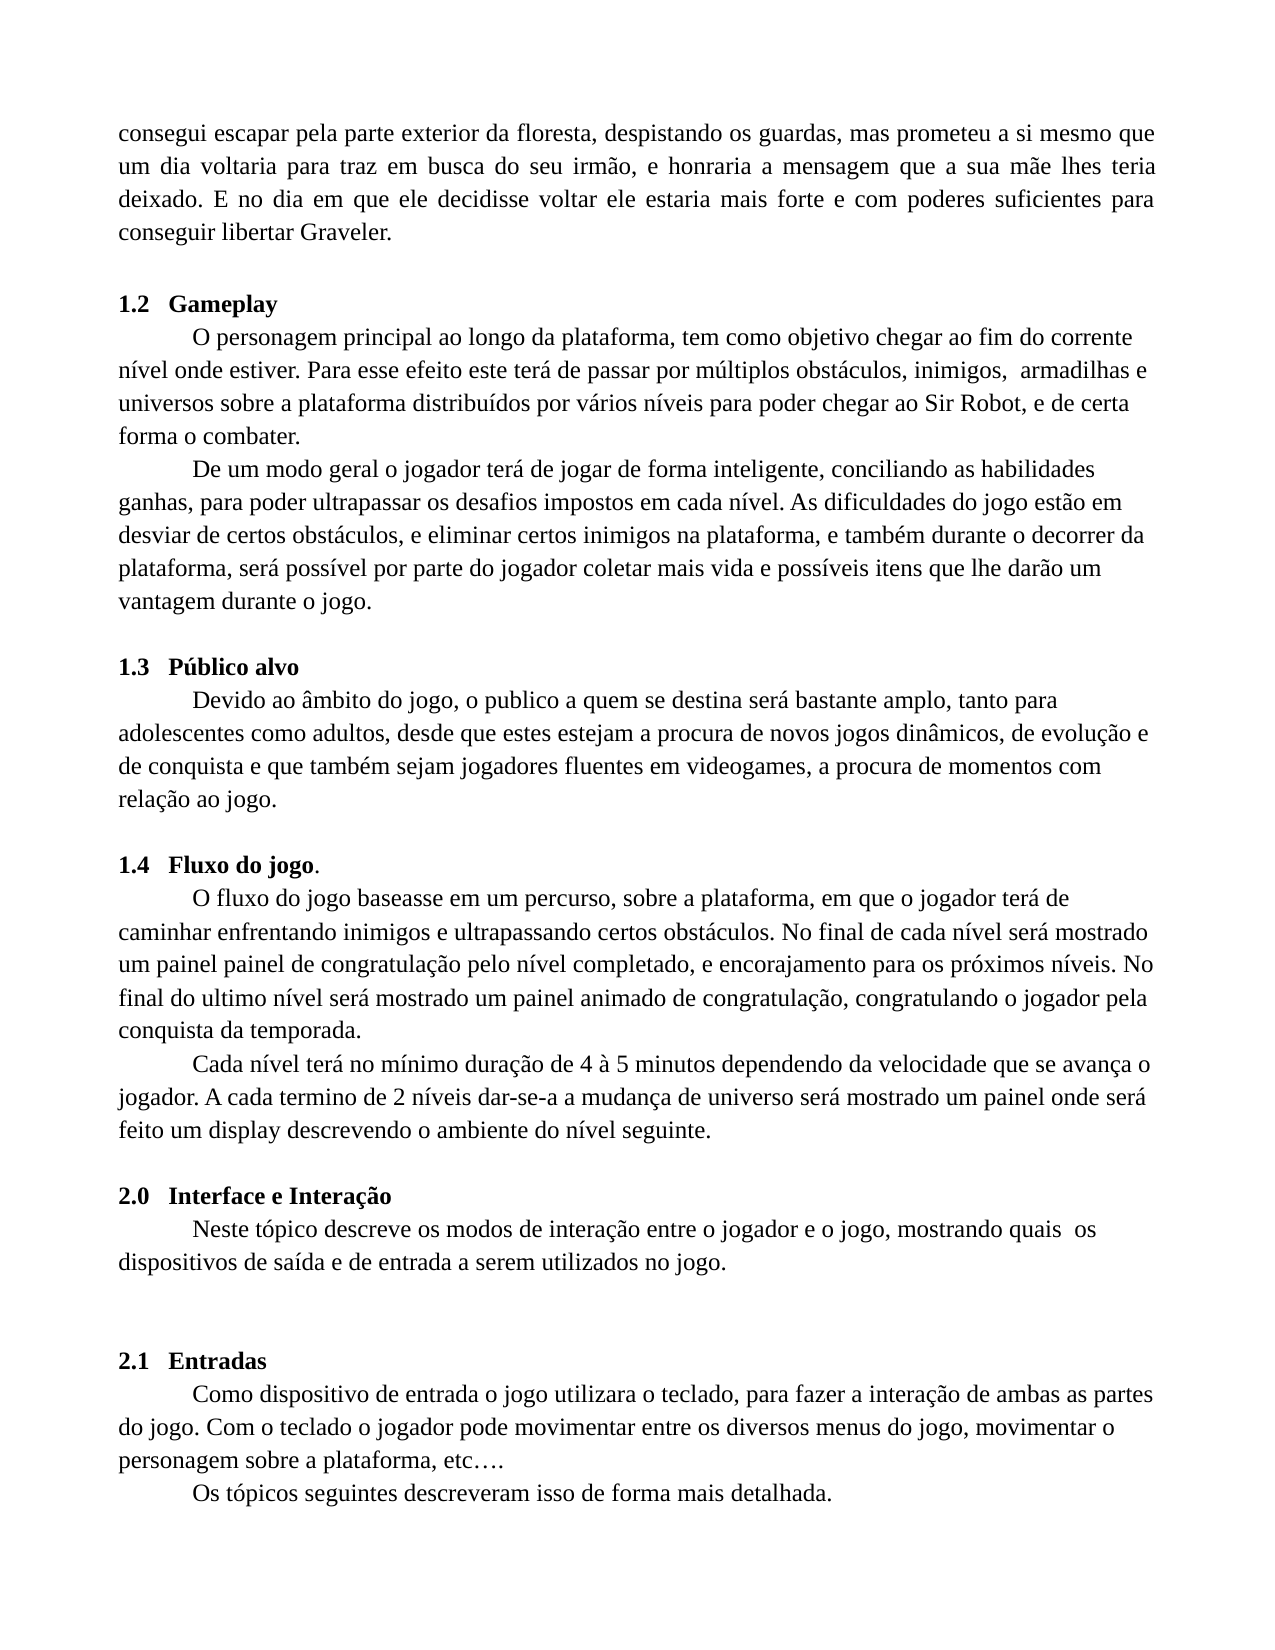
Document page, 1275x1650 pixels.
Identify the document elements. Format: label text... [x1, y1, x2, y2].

text Como dispositivo de entrada o jogo utilizara o teclado, para fazer a interação de ambas as partes do jogo. Com o teclado o jogador pode movimentar entre os diversos menus do jogo, movimentar o personagem sobre a plataforma, etc…. [118, 1379, 1157, 1474]
text Neste tópico descreve os modos de interação entre o jogador e o jogo, mostrando quais os dispositivos de saída e de entrada a serem utilizados no jogo. [118, 1214, 1157, 1276]
text O personagem principal ao longo da plataforma, tem como objetivo chegar ao fim do corrente nível onde estiver. Para esse efeito este terá de passar por múltiplos obstáculos, inimigos, armadilhas e universos sobre a plataforma distribuídos por vários níveis para poder chegar ao Sir Robot, e de certa forma o combater. [118, 322, 1157, 450]
text 1.4 Fluxo do jogo. [118, 851, 1157, 879]
text 2.0 Interface e Interação [118, 1181, 1157, 1209]
text 2.1 Entradas [118, 1346, 1157, 1374]
text Devido ao âmbito do jogo, o publico a quem se destina será bastante amplo, tanto para adolescentes como adultos, desde que estes estejam a procura de novos jogos dinâmicos, de evolução e de conquista e que também sejam jogadores fluentes em videogames, a procura de momentos com relação ao jogo. [118, 685, 1157, 813]
text O fluxo do jogo baseasse em um percurso, sobre a plataforma, em que o jogador terá de caminhar enfrentando inimigos e ultrapassando certos obstáculos. No final de cada nível será mostrado um painel painel de congratulação pelo nível completado, e encorajamento para os próximos níveis. No final do ultimo nível será mostrado um painel animado de congratulação, congratulando o jogador pela conquista da temporada. [118, 883, 1157, 1044]
text 1.2 Gameplay [118, 289, 1157, 318]
text consegui escapar pela parte exterior da floresta, despistando os guardas, mas prometeu a si mesmo que um dia voltaria para traz em busca do seu irmão, e honraria a mensagem que a sua mãe lhes teria deixado. E no dia em que ele decidisse voltar ele estaria mais forte e com poderes suficientes para conseguir libertar Graveler. [118, 118, 1157, 246]
text 1.3 Público alvo [118, 652, 1157, 681]
text Os tópicos seguintes descreveram isso de forma mais detalhada. [118, 1478, 1157, 1507]
text De um modo geral o jogador terá de jogar de forma inteligente, conciliando as habilidades ganhas, para poder ultrapassar os desafios impostos em cada nível. As dificuldades do jogo estão em desviar de certos obstáculos, e eliminar certos inimigos na plataforma, e também durante o decorrer da plataforma, será possível por parte do jogador coletar mais vida e possíveis itens que lhe darão um vantagem durante o jogo. [118, 454, 1157, 615]
text Cada nível terá no mínimo duração de 4 à 5 minutos dependendo da velocidade que se avança o jogador. A cada termino de 2 níveis dar-se-a a mudança de universo será mostrado um painel onde será feito um display descrevendo o ambiente do nível seguinte. [118, 1049, 1157, 1143]
